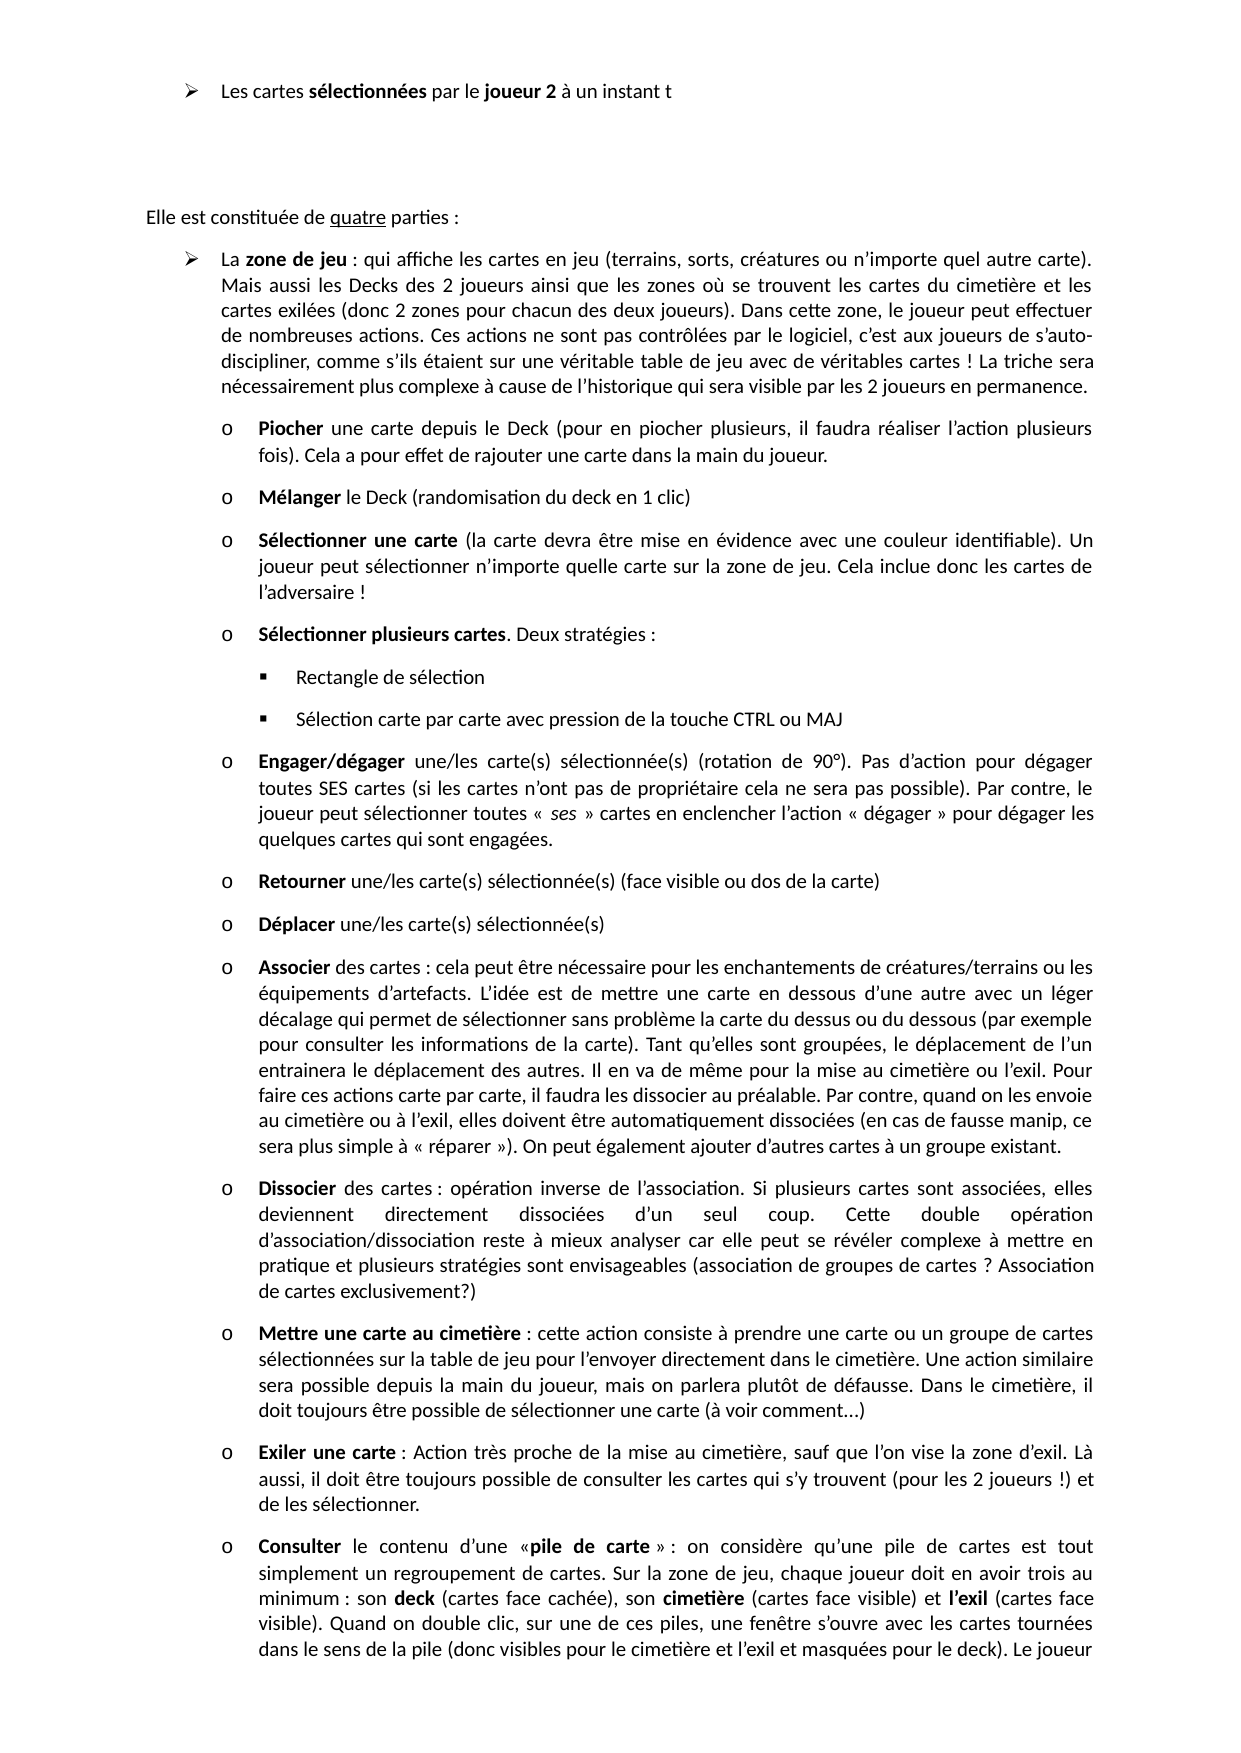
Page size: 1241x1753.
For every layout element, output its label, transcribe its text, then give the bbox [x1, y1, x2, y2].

text Elle est constituée de quatre parties : [146, 204, 1094, 230]
list Mélanger le Deck (randomisation du deck en 1 clic) [221, 484, 1094, 511]
list Piocher une carte depuis le Deck (pour en piocher plusieurs, il faudra réaliser l’action plusieurs fois). Cela a pour effet de rajouter une carte dans la main du joueur. [221, 416, 1094, 467]
list Sélectionner une carte (la carte devra être mise en évidence avec une couleur identifiable). Un joueur peut sélectionner n’importe quelle carte sur la zone de jeu. Cela inclue donc les cartes de l’adversaire ! [221, 527, 1094, 604]
list Engager/dégager une/les carte(s) sélectionnée(s) (rotation de 90°). Pas d’action pour dégager toutes SES cartes (si les cartes n’ont pas de propriétaire cela ne sera pas possible). Par contre, le joueur peut sélectionner toutes « ses » cartes en enclencher l’action « dégager » pour dégager les quelques cartes qui sont engagées. [221, 748, 1094, 851]
list Mettre une carte au cimetière : cette action consiste à prendre une carte ou un groupe de cartes sélectionnées sur la table de jeu pour l’envoyer directement dans le cimetière. Une action similaire sera possible depuis la main du joueur, mais on parlera plutôt de défausse. Dans le cimetière, il doit toujours être possible de sélectionner une carte (à voir comment...) [221, 1320, 1094, 1423]
list Retourner une/les carte(s) sélectionnée(s) (face visible ou dos de la carte) [221, 868, 1094, 894]
list Déplacer une/les carte(s) sélectionnée(s) [221, 911, 1094, 937]
list Sélectionner plusieurs cartes. Deux stratégies : [221, 621, 1094, 648]
list Dissocier des cartes : opération inverse de l’association. Si plusieurs cartes sont associées, elles deviennent directement dissociées d’un seul coup. Cette double opération d’association/dissociation reste à mieux analyser car elle peut se révéler complexe à mettre en pratique et plusieurs stratégies sont envisageables (association de groupes de cartes ? Association de cartes exclusivement?) [221, 1175, 1094, 1303]
list Rectangle de sélection [258, 664, 1094, 690]
list Les cartes sélectionnées par le joueur 2 à un instant t [183, 78, 1094, 103]
list La zone de jeu : qui affiche les cartes en jeu (terrains, sorts, créatures ou n’importe quel autre carte). Mais aussi les Decks des 2 joueurs ainsi que les zones où se trouvent les cartes du cimetière et les cartes exilées (donc 2 zones pour chacun des deux joueurs). Dans cette zone, le joueur peut effectuer de nombreuses actions. Ces actions ne sont pas contrôlées par le logiciel, c’est aux joueurs de s’auto-discipliner, comme s’ils étaient sur une véritable table de jeu avec de véritables cartes ! La triche sera nécessairement plus complexe à cause de l’historique qui sera visible par les 2 joueurs en permanence. [183, 246, 1094, 399]
list Consulter le contenu d’une «pile de carte » : on considère qu’une pile de cartes est tout simplement un regroupement de cartes. Sur la zone de jeu, chaque joueur doit en avoir trois au minimum : son deck (cartes face cachée), son cimetière (cartes face visible) et l’exil (cartes face visible). Quand on double clic, sur une de ces piles, une fenêtre s’ouvre avec les cartes tournées dans le sens de la pile (donc visibles pour le cimetière et l’exil et masquées pour le deck). Le joueur [221, 1533, 1094, 1661]
list Sélection carte par carte avec pression de la touche CTRL ou MAJ [258, 706, 1094, 732]
list Exiler une carte : Action très proche de la mise au cimetière, sauf que l’on vise la zone d’exil. Là aussi, il doit être toujours possible de consulter les cartes qui s’y trouvent (pour les 2 joueurs !) et de les sélectionner. [221, 1439, 1094, 1517]
list Associer des cartes : cela peut être nécessaire pour les enchantements de créatures/terrains ou les équipements d’artefacts. L’idée est de mettre une carte en dessous d’une autre avec un léger décalage qui permet de sélectionner sans problème la carte du dessus ou du dessous (par exemple pour consulter les informations de la carte). Tant qu’elles sont groupées, le déplacement de l’un entrainera le déplacement des autres. Il en va de même pour la mise au cimetière ou l’exil. Pour faire ces actions carte par carte, il faudra les dissocier au préalable. Par contre, quand on les envoie au cimetière ou à l’exil, elles doivent être automatiquement dissociées (en cas de fausse manip, ce sera plus simple à « réparer »). On peut également ajouter d’autres cartes à un groupe existant. [221, 954, 1094, 1158]
